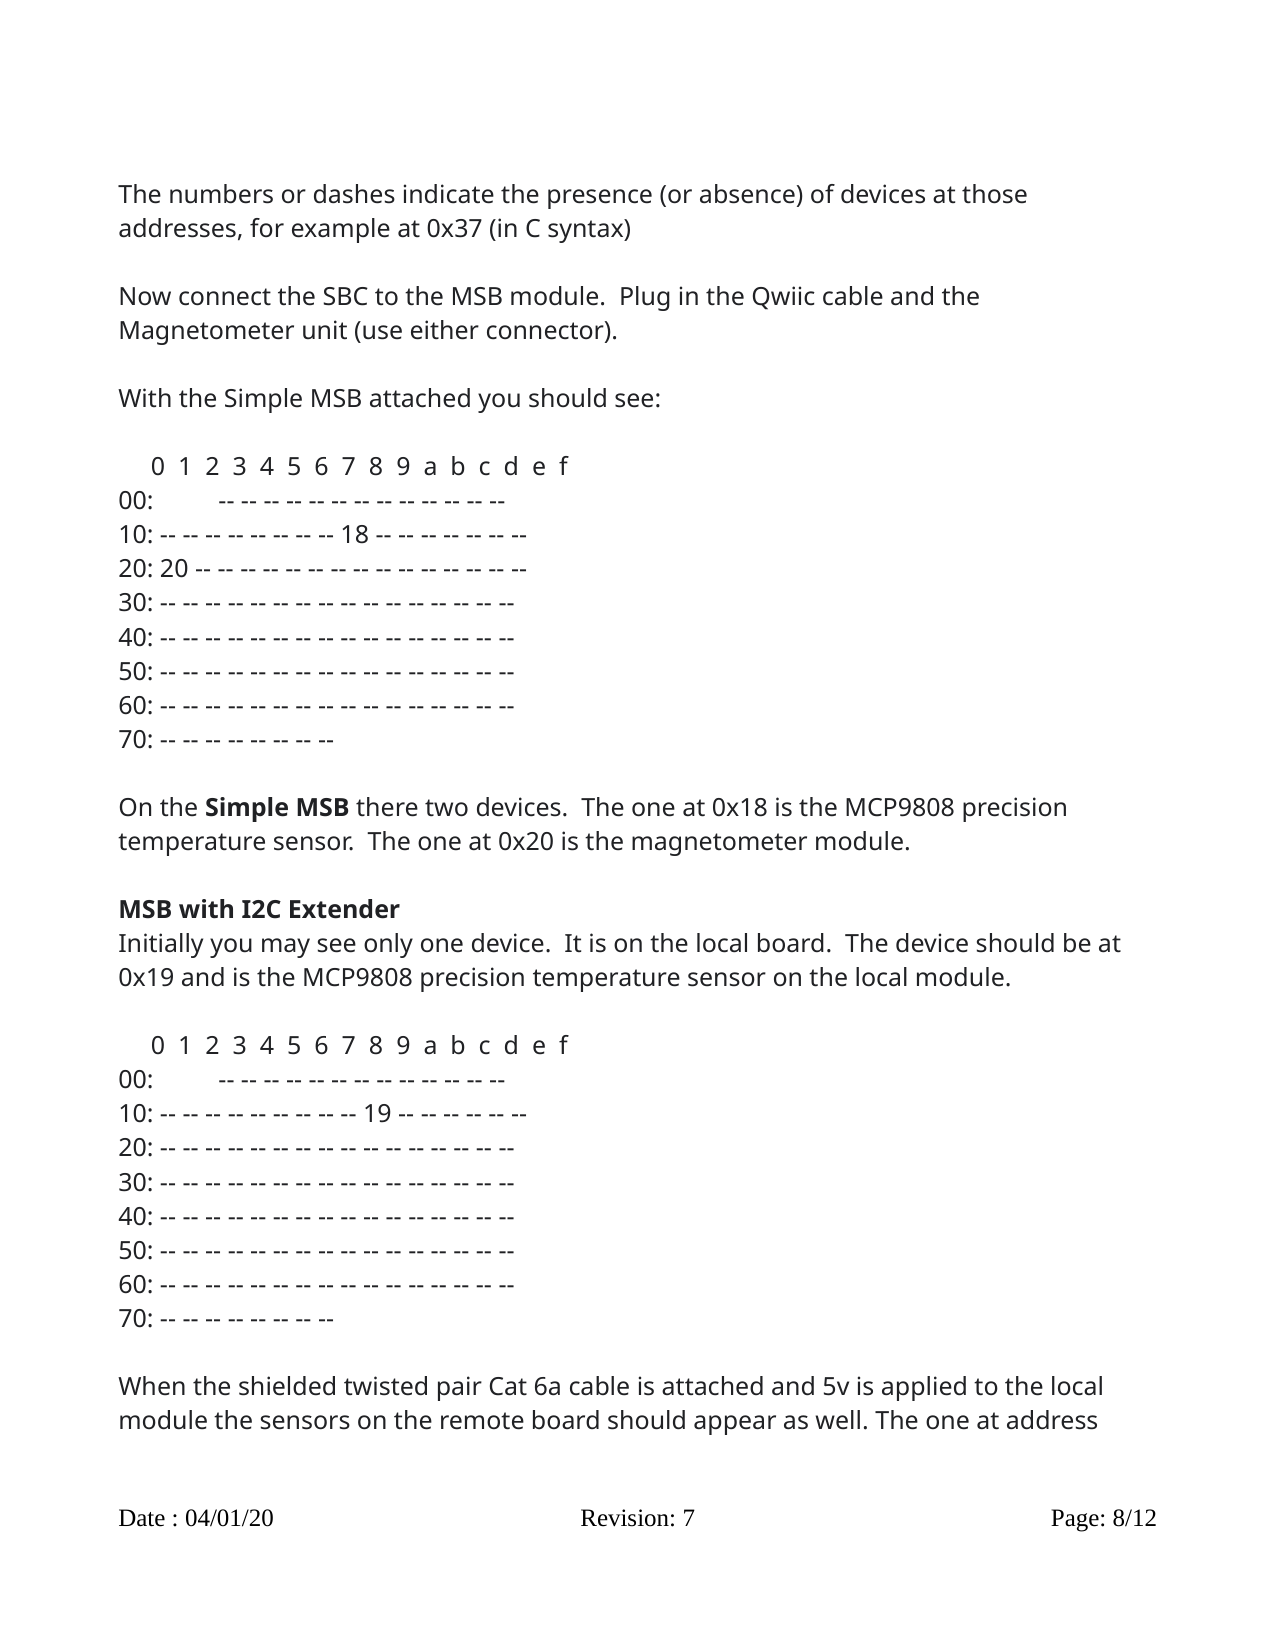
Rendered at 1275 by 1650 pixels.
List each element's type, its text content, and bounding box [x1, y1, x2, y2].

text 00: -- -- -- -- -- -- -- -- -- -- -- -- -- [118, 483, 1157, 517]
text 40: -- -- -- -- -- -- -- -- -- -- -- -- -- -- -- -- [118, 1198, 1157, 1232]
text Now connect the SBC to the MSB module. Plug in the Qwiic cable and the Magnetometer unit (use either connector). [118, 278, 1157, 347]
text 0 1 2 3 4 5 6 7 8 9 a b c d e f [118, 1028, 1157, 1062]
text Initially you may see only one device. It is on the local board. The device should be at 0x19 and is the MCP9808 precision temperature sensor on the local module. [118, 926, 1157, 994]
text When the shielded twisted pair Cat 6a cable is attached and 5v is applied to the local module the sensors on the remote board should appear as well. The one at address [118, 1368, 1157, 1437]
text 70: -- -- -- -- -- -- -- -- [118, 1300, 1157, 1334]
text 70: -- -- -- -- -- -- -- -- [118, 721, 1157, 755]
text 40: -- -- -- -- -- -- -- -- -- -- -- -- -- -- -- -- [118, 619, 1157, 653]
text 50: -- -- -- -- -- -- -- -- -- -- -- -- -- -- -- -- [118, 1232, 1157, 1266]
text 30: -- -- -- -- -- -- -- -- -- -- -- -- -- -- -- -- [118, 1164, 1157, 1198]
text With the Simple MSB attached you should see: [118, 381, 1157, 415]
text MSB with I2C Extender [118, 892, 1157, 926]
text 10: -- -- -- -- -- -- -- -- 18 -- -- -- -- -- -- -- [118, 517, 1157, 551]
text 60: -- -- -- -- -- -- -- -- -- -- -- -- -- -- -- -- [118, 687, 1157, 721]
text 0 1 2 3 4 5 6 7 8 9 a b c d e f [118, 449, 1157, 483]
text 50: -- -- -- -- -- -- -- -- -- -- -- -- -- -- -- -- [118, 653, 1157, 687]
text 00: -- -- -- -- -- -- -- -- -- -- -- -- -- [118, 1062, 1157, 1096]
text On the Simple MSB there two devices. The one at 0x18 is the MCP9808 precision temperature sensor. The one at 0x20 is the magnetometer module. [118, 789, 1157, 858]
text 10: -- -- -- -- -- -- -- -- -- 19 -- -- -- -- -- -- [118, 1096, 1157, 1130]
text 30: -- -- -- -- -- -- -- -- -- -- -- -- -- -- -- -- [118, 585, 1157, 619]
text 60: -- -- -- -- -- -- -- -- -- -- -- -- -- -- -- -- [118, 1266, 1157, 1300]
text 20: 20 -- -- -- -- -- -- -- -- -- -- -- -- -- -- -- [118, 551, 1157, 585]
text 20: -- -- -- -- -- -- -- -- -- -- -- -- -- -- -- -- [118, 1130, 1157, 1164]
text The numbers or dashes indicate the presence (or absence) of devices at those addresses, for example at 0x37 (in C syntax) [118, 176, 1157, 244]
